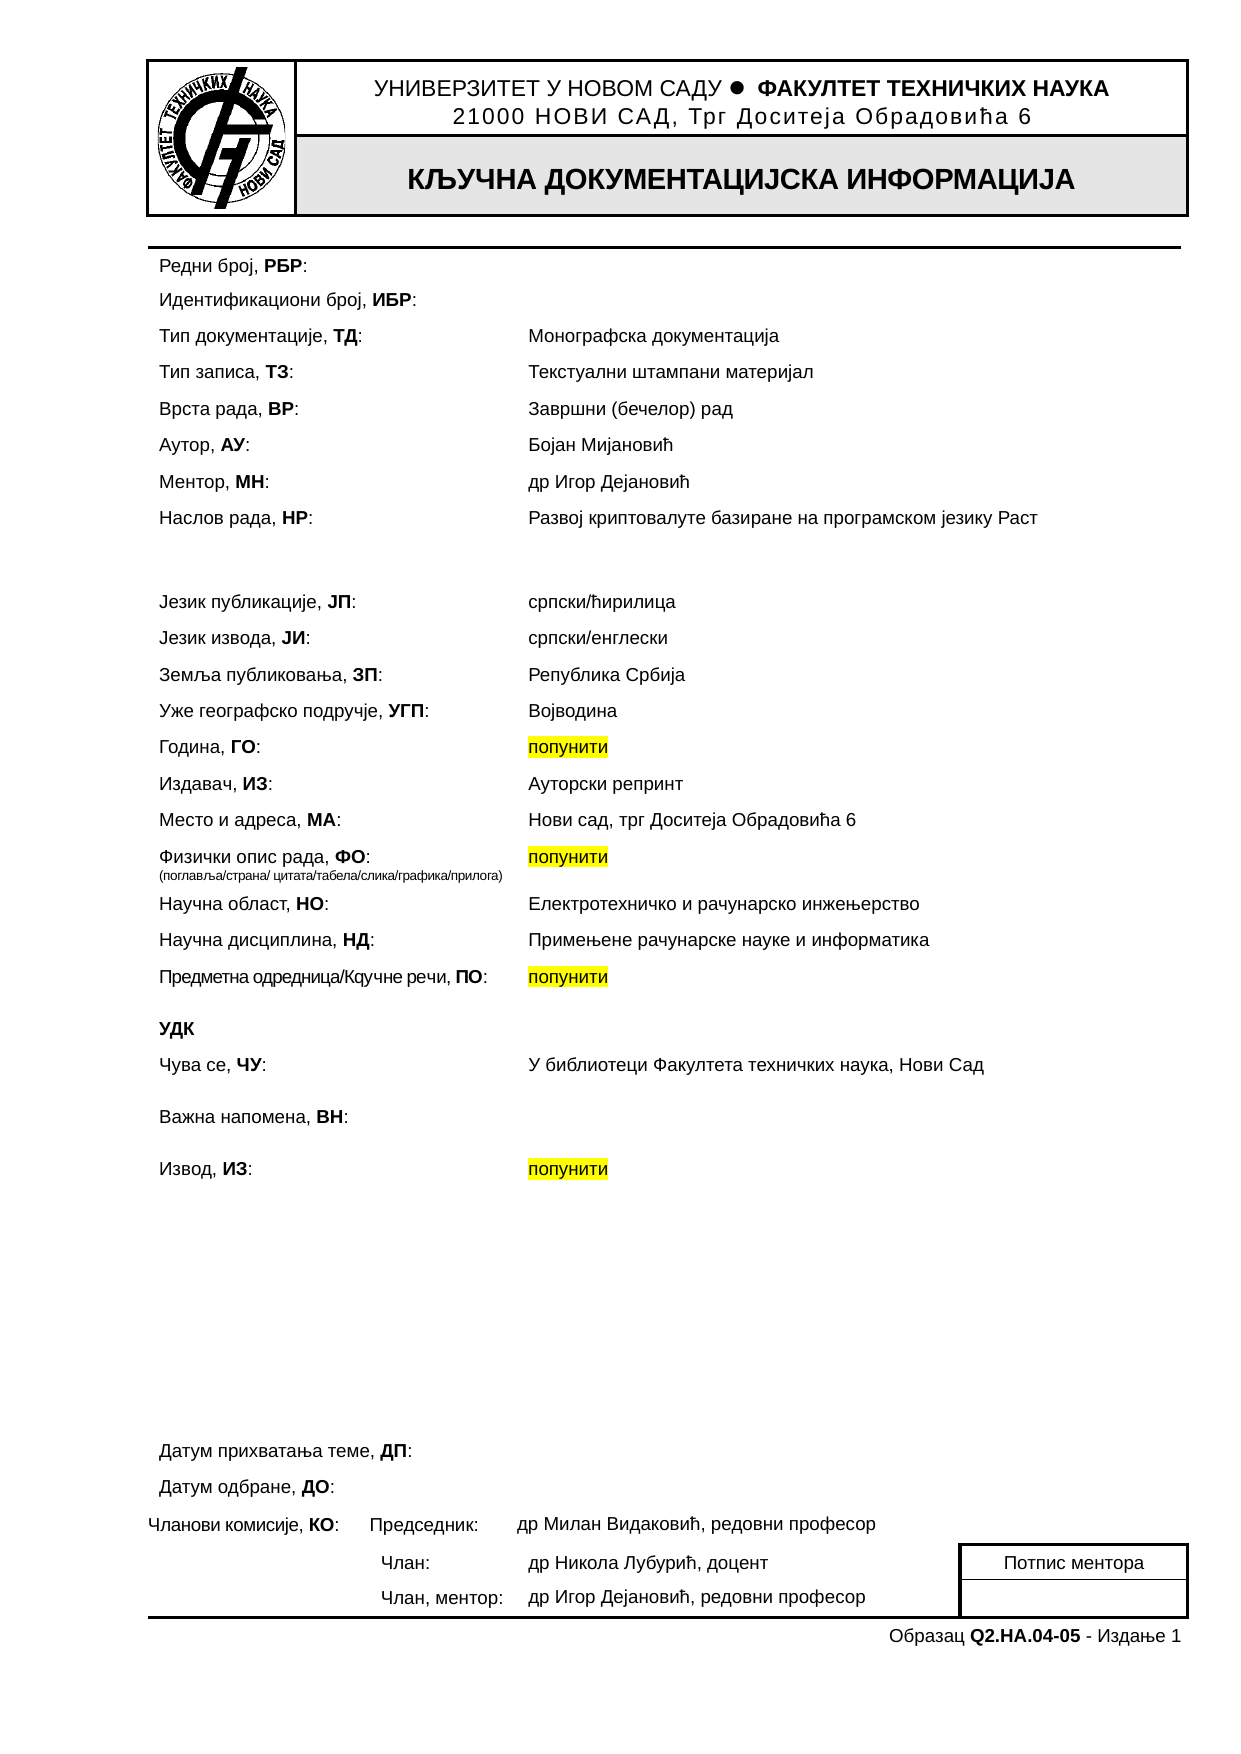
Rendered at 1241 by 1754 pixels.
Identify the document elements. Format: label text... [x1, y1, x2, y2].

table_cell [1181, 282, 1188, 319]
table_cell [1181, 886, 1188, 923]
table_cell [1181, 1433, 1188, 1470]
table_cell Научна област, НО: [148, 886, 517, 923]
table_cell Аутор, АУ: [148, 428, 517, 464]
table_cell КЉУЧНА ДОКУМЕНТАЦИЈСКА ИНФОРМАЦИЈА [297, 137, 1186, 214]
table_cell Земља публиковања, ЗП: [148, 657, 517, 694]
table_cell Ментор, МН: [148, 465, 517, 501]
table_cell [1181, 959, 1188, 1011]
table_cell У библиотеци Факултета техничких наука, Нови Сад [517, 1048, 1181, 1100]
table_cell [517, 282, 1181, 319]
table_cell Примењене рачунарске науке и информатика [517, 923, 1181, 959]
table_cell Врста рада, ВР: [148, 392, 517, 428]
table_cell Република Србија [517, 657, 1181, 694]
table_cell Датум прихватања теме, ДП: [148, 1433, 517, 1470]
table_cell УДК [148, 1011, 517, 1048]
table_cell [1181, 319, 1188, 355]
table_cell др Милан Видаковић, редовни професор [517, 1506, 960, 1543]
table_cell Монографска документација [517, 319, 1181, 355]
table_cell Завршни (бечелор) рад [517, 392, 1181, 428]
table_cell српски/енглески [517, 621, 1181, 657]
table_cell др Никола Лубурић, доцент [517, 1543, 958, 1579]
table_cell [1181, 465, 1188, 501]
table_cell [1181, 730, 1188, 767]
table_cell Чува се, ЧУ: [148, 1048, 517, 1100]
table_header Редни број, РБР: [148, 249, 517, 282]
table_cell Тип записа, ТЗ: [148, 355, 517, 392]
table_cell [517, 1433, 1181, 1470]
table_cell попунити [517, 730, 1181, 767]
table_cell Електротехничко и рачунарско инжењерство [517, 886, 1181, 923]
table_cell др Игор Дејановић, редовни професор [517, 1579, 958, 1616]
table_cell Језик публикације, ЈП: [148, 584, 517, 621]
table_cell Текстуални штампани материјал [517, 355, 1181, 392]
table_cell [517, 1011, 1181, 1048]
table_cell попунити [517, 1152, 1181, 1433]
table_cell [1181, 1470, 1188, 1506]
table_cell попунити [517, 840, 1181, 886]
table_cell Место и адреса, МА: [148, 803, 517, 839]
table_cell српски/ћирилица [517, 584, 1181, 621]
text Образац Q2.НА.04-05 - Издање 1 [148, 1625, 1181, 1646]
table_cell Предметна одредница/Кqучне речи, ПО: [148, 959, 517, 1011]
picture [157, 67, 286, 209]
table_cell др Игор Дејановић [517, 465, 1181, 501]
table_cell Година, ГО: [148, 730, 517, 767]
table_cell [1181, 1048, 1188, 1100]
table_cell [148, 1579, 369, 1616]
table_cell [1181, 584, 1188, 621]
table_cell Чланови комисије, КО: [148, 1506, 369, 1543]
table_cell Наслов рада, НР: [148, 501, 517, 584]
table_cell Језик извода, ЈИ: [148, 621, 517, 657]
table_cell Члан: [369, 1543, 517, 1579]
table_cell [148, 1543, 369, 1579]
table_cell попунити [517, 959, 1181, 1011]
table_cell Војводина [517, 694, 1181, 730]
table_cell [1181, 923, 1188, 959]
table_cell [1181, 767, 1188, 803]
table_cell [1181, 428, 1188, 464]
table_cell Физички опис рада, ФО: (поглавља/страна/ цитата/табела/слика/графика/прилога) [148, 840, 517, 886]
table_cell [1181, 1011, 1188, 1048]
table_cell [1181, 501, 1188, 584]
table_cell Уже географско подручје, УГП: [148, 694, 517, 730]
table_cell [1181, 840, 1188, 886]
table_cell Датум одбране, ДО: [148, 1470, 517, 1506]
table_cell Председник: [369, 1506, 517, 1543]
table_cell [1181, 392, 1188, 428]
table_cell [1181, 1100, 1188, 1152]
table_cell Важна напомена, ВН: [148, 1100, 517, 1152]
table_cell [517, 1470, 1181, 1506]
table_cell Тип документације, ТД: [148, 319, 517, 355]
table_header УНИВЕРЗИТЕТ У НОВОМ САДУ  ФАКУЛТЕТ ТЕХНИЧКИХ НАУКА 21000 НОВИ САД, Трг Доситеја Обрадовића 6 [297, 62, 1186, 134]
table_cell Извод, ИЗ: [148, 1152, 517, 1433]
table_cell Издавач, ИЗ: [148, 767, 517, 803]
table_header [517, 249, 1181, 282]
table_header [149, 62, 294, 214]
table_cell Развој криптовалуте базиране на програмском језику Раст [517, 501, 1181, 584]
table_cell [960, 1506, 1188, 1543]
table_cell Нови сад, трг Доситеја Обрадовића 6 [517, 803, 1181, 839]
table_cell [1181, 803, 1188, 839]
table_cell [517, 1100, 1181, 1152]
table_cell Бојан Мијановић [517, 428, 1181, 464]
table_cell [1181, 694, 1188, 730]
table_cell Идентификациони број, ИБР: [148, 282, 517, 319]
table_cell [1181, 355, 1188, 392]
table_cell Члан, ментор: [369, 1579, 517, 1616]
table_cell [1181, 657, 1188, 694]
table_cell Потпис ментора [962, 1546, 1186, 1579]
table_cell Ауторски репринт [517, 767, 1181, 803]
table_cell Научна дисциплина, НД: [148, 923, 517, 959]
table_cell [1181, 1152, 1188, 1433]
table_cell [1181, 621, 1188, 657]
table_header [1181, 246, 1188, 282]
table_cell [962, 1580, 1186, 1616]
